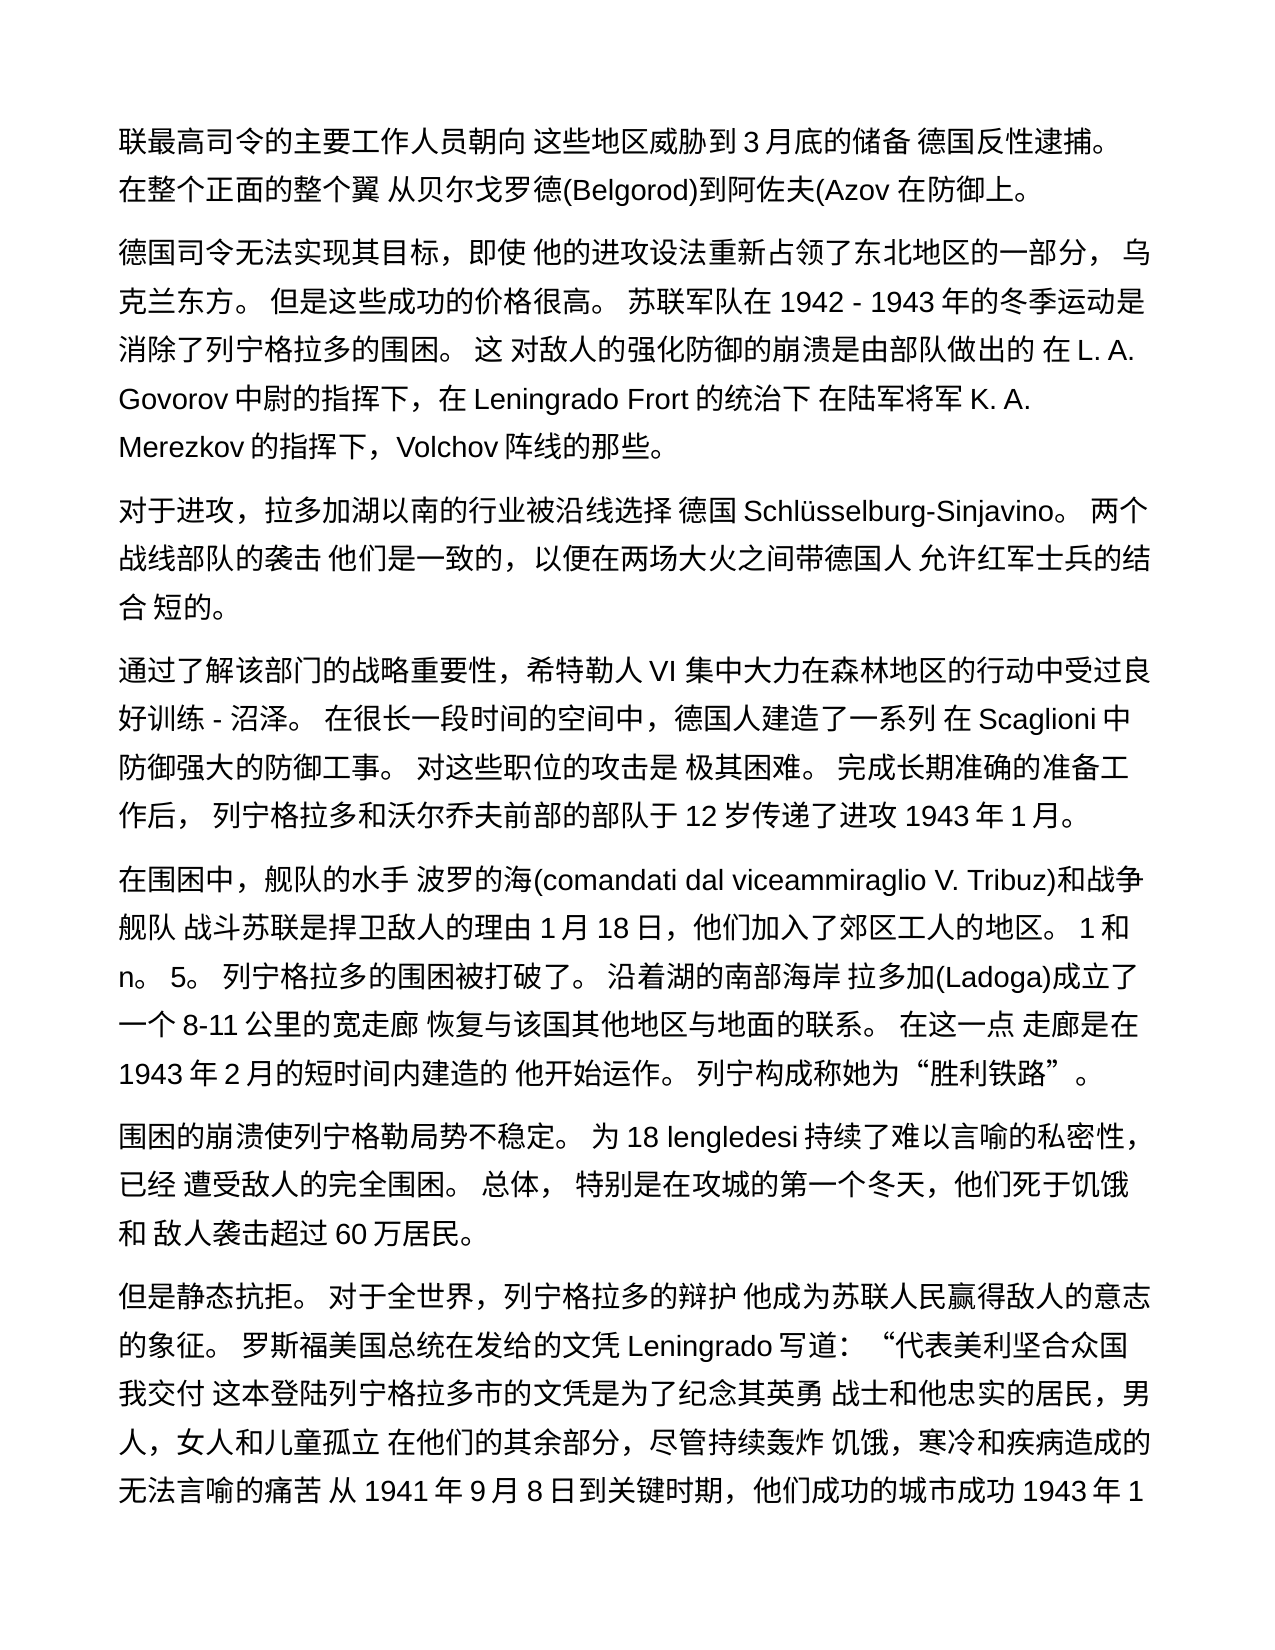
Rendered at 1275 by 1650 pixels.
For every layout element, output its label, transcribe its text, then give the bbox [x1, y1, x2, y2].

text 但是静态抗拒。 对于全世界，列宁格拉多的辩护 他成为苏联人民赢得敌人的意志的象征。 罗斯福美国总统在发给的文凭 Leningrado写道：“代表美利坚合众国我交付 这本登陆列宁格拉多市的文凭是为了纪念其英勇 战士和他忠实的居民，男人，女人和儿童孤立 在他们的其余部分，尽管持续轰炸 饥饿，寒冷和疾病造成的无法言喻的痛苦 从1941年9月8日到关键时期，他们成功的城市成功 1943年1 [118, 1273, 1157, 1510]
text 在围困中，舰队的水手 波罗的海(comandati dal viceammiraglio V. Tribuz)和战争舰队 战斗苏联是捍卫敌人的理由 1月18日，他们加入了郊区工人的地区。 1和n。 5。 列宁格拉多的围困被打破了。 沿着湖的南部海岸 拉多加(Ladoga)成立了一个8-11公里的宽走廊 恢复与该国其他地区与地面的联系。 在这一点 走廊是在1943年2月的短时间内建造的 他开始运作。 列宁构成称她为“胜利铁路”。 [118, 856, 1157, 1092]
text 联最高司令的主要工作人员朝向 这些地区威胁到3月底的储备 德国反性逮捕。 在整个正面的整个翼 从贝尔戈罗德(Belgorod)到阿佐夫(Azov 在防御上。 [118, 118, 1157, 209]
text 对于进攻，拉多加湖以南的行业被沿线选择 德国Schlüsselburg-Sinjavino。 两个战线部队的袭击 他们是一致的，以便在两场大火之间带德国人 允许红军士兵的结合 短的。 [118, 487, 1157, 626]
text 围困的崩溃使列宁格勒局势不稳定。 为18 lengledesi持续了难以言喻的私密性，已经 遭受敌人的完全围困。 总体， 特别是在攻城的第一个冬天，他们死于饥饿和 敌人袭击超过60万居民。 [118, 1113, 1157, 1253]
text 德国司令无法实现其目标，即使 他的进攻设法重新占领了东北地区的一部分， 乌克兰东方。 但是这些成功的价格很高。 苏联军队在 1942 - 1943年的冬季运动是消除了列宁格拉多的围困。 这 对敌人的强化防御的崩溃是由部队做出的 在L. A. Govorov中尉的指挥下，在Leningrado Frort的统治下 在陆军将军K. A. Merezkov的指挥下，Volchov阵线的那些。 [118, 230, 1157, 466]
text 通过了解该部门的战略重要性，希特勒人VI 集中大力在森林地区的行动中受过良好训练 - 沼泽。 在很长一段时间的空间中，德国人建造了一系列 在Scaglioni中防御强大的防御工事。 对这些职位的攻击是 极其困难。 完成长期准确的准备工作后， 列宁格拉多和沃尔乔夫前部的部队于12岁传递了进攻 1943年1月。 [118, 647, 1157, 835]
